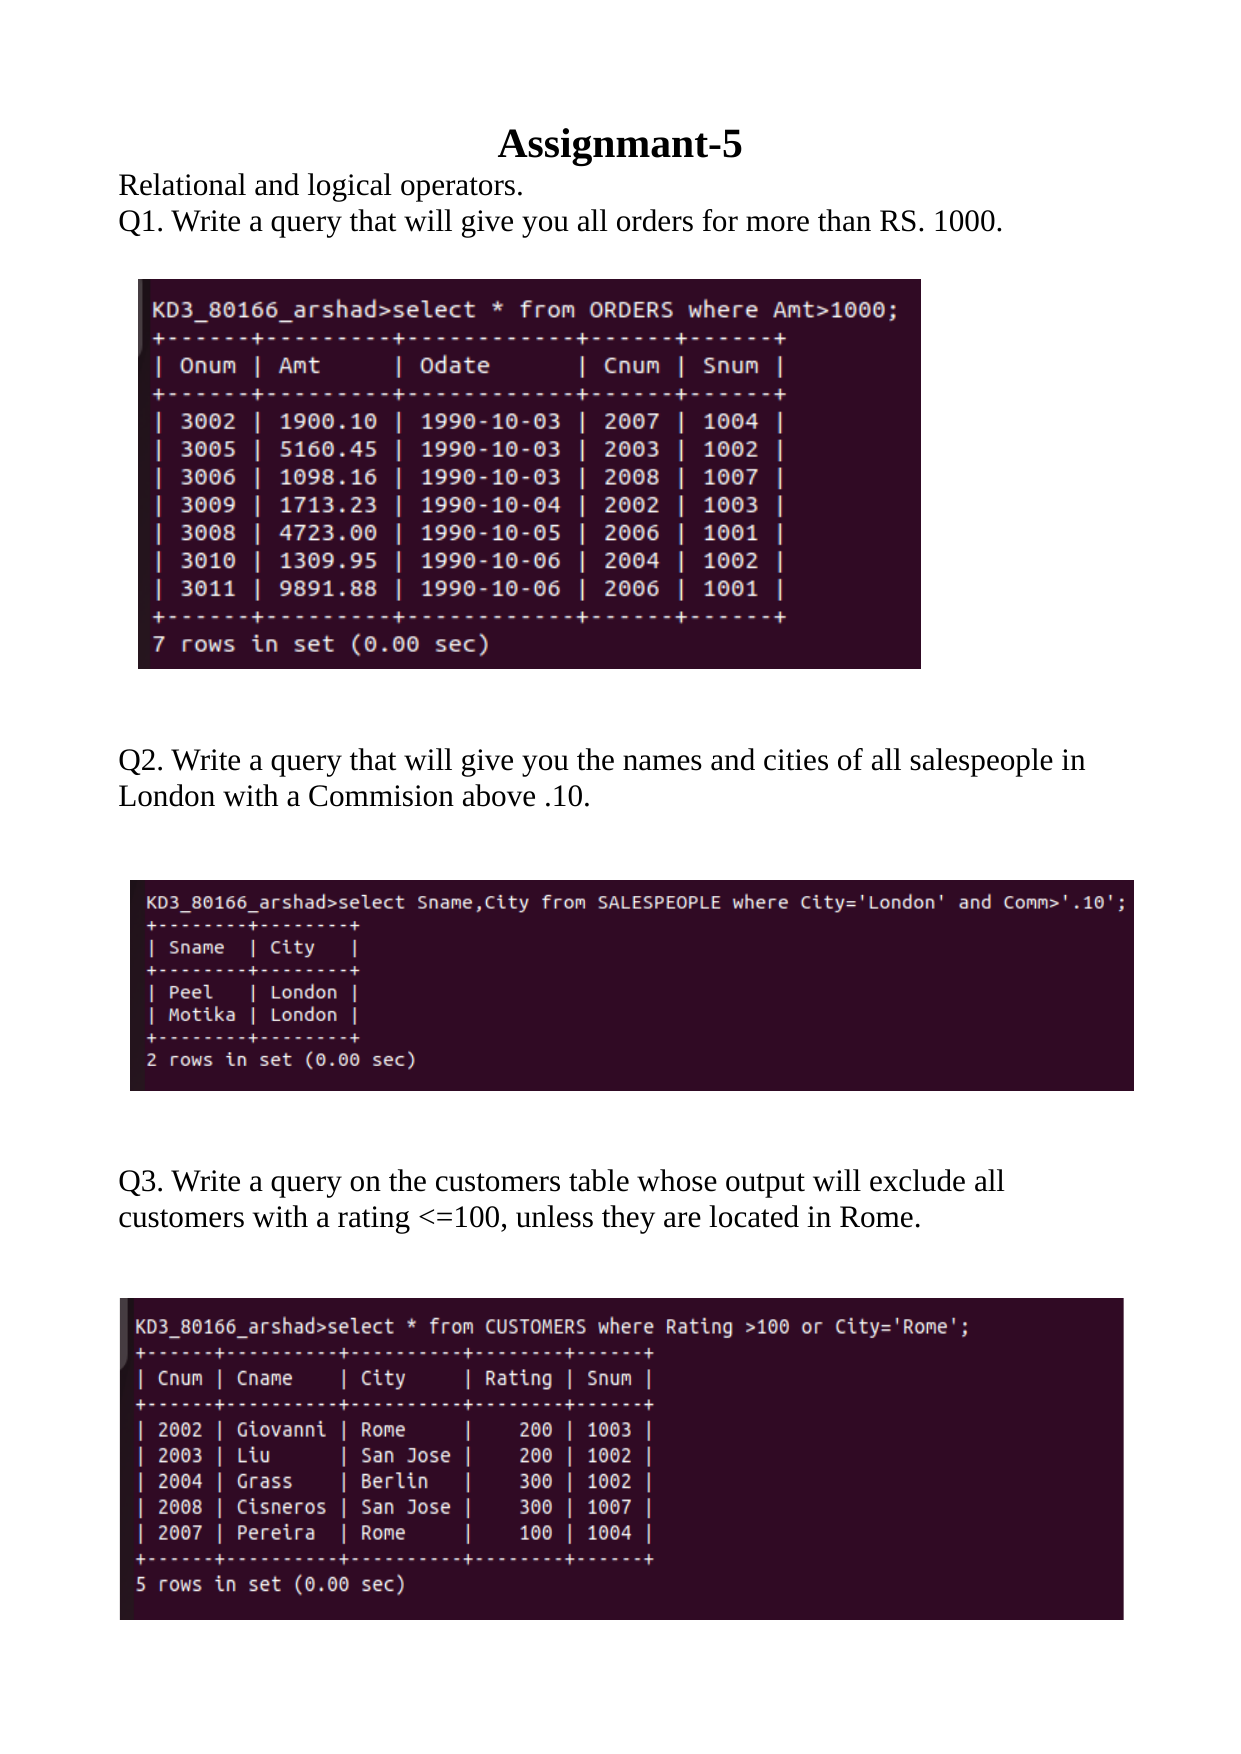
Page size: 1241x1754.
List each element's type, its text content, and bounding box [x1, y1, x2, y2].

text Assignmant-5 [118, 118, 1122, 166]
text Q3. Write a query on the customers table whose output will exclude all customers with a rating <=100, unless they are located in Rome. [118, 1163, 1122, 1234]
text Relational and logical operators. [118, 166, 1122, 202]
picture [119, 1298, 1124, 1620]
picture [130, 880, 1134, 1091]
picture [138, 279, 921, 669]
text Q2. Write a query that will give you the names and cities of all salespeople in London with a Commision above .10. [118, 741, 1122, 813]
text Q1. Write a query that will give you all orders for more than RS. 1000. [118, 202, 1122, 238]
